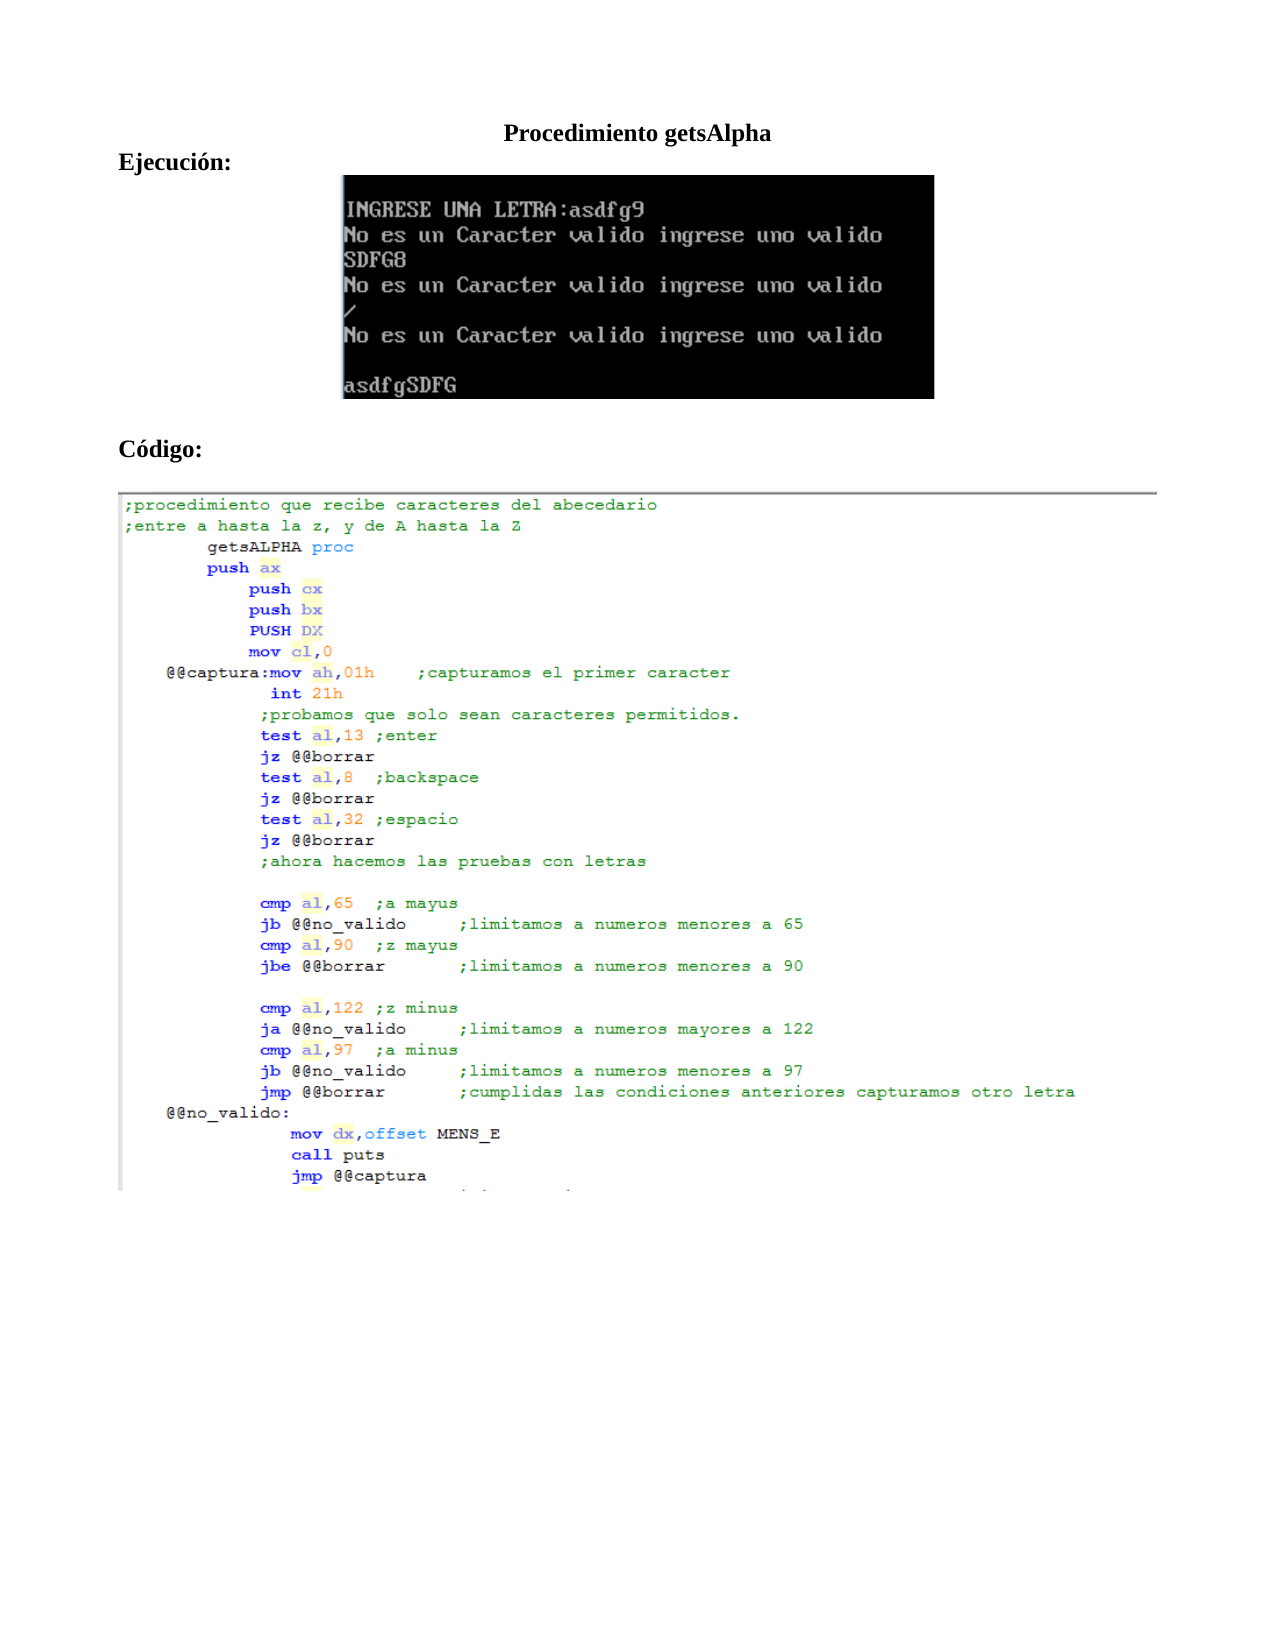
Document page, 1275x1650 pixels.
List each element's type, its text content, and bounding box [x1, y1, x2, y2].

text Procedimiento getsAlpha [118, 118, 1157, 147]
text Ejecución: [118, 147, 1157, 176]
text Código: [118, 434, 1157, 463]
picture [340, 175, 935, 399]
picture [118, 491, 1157, 1191]
